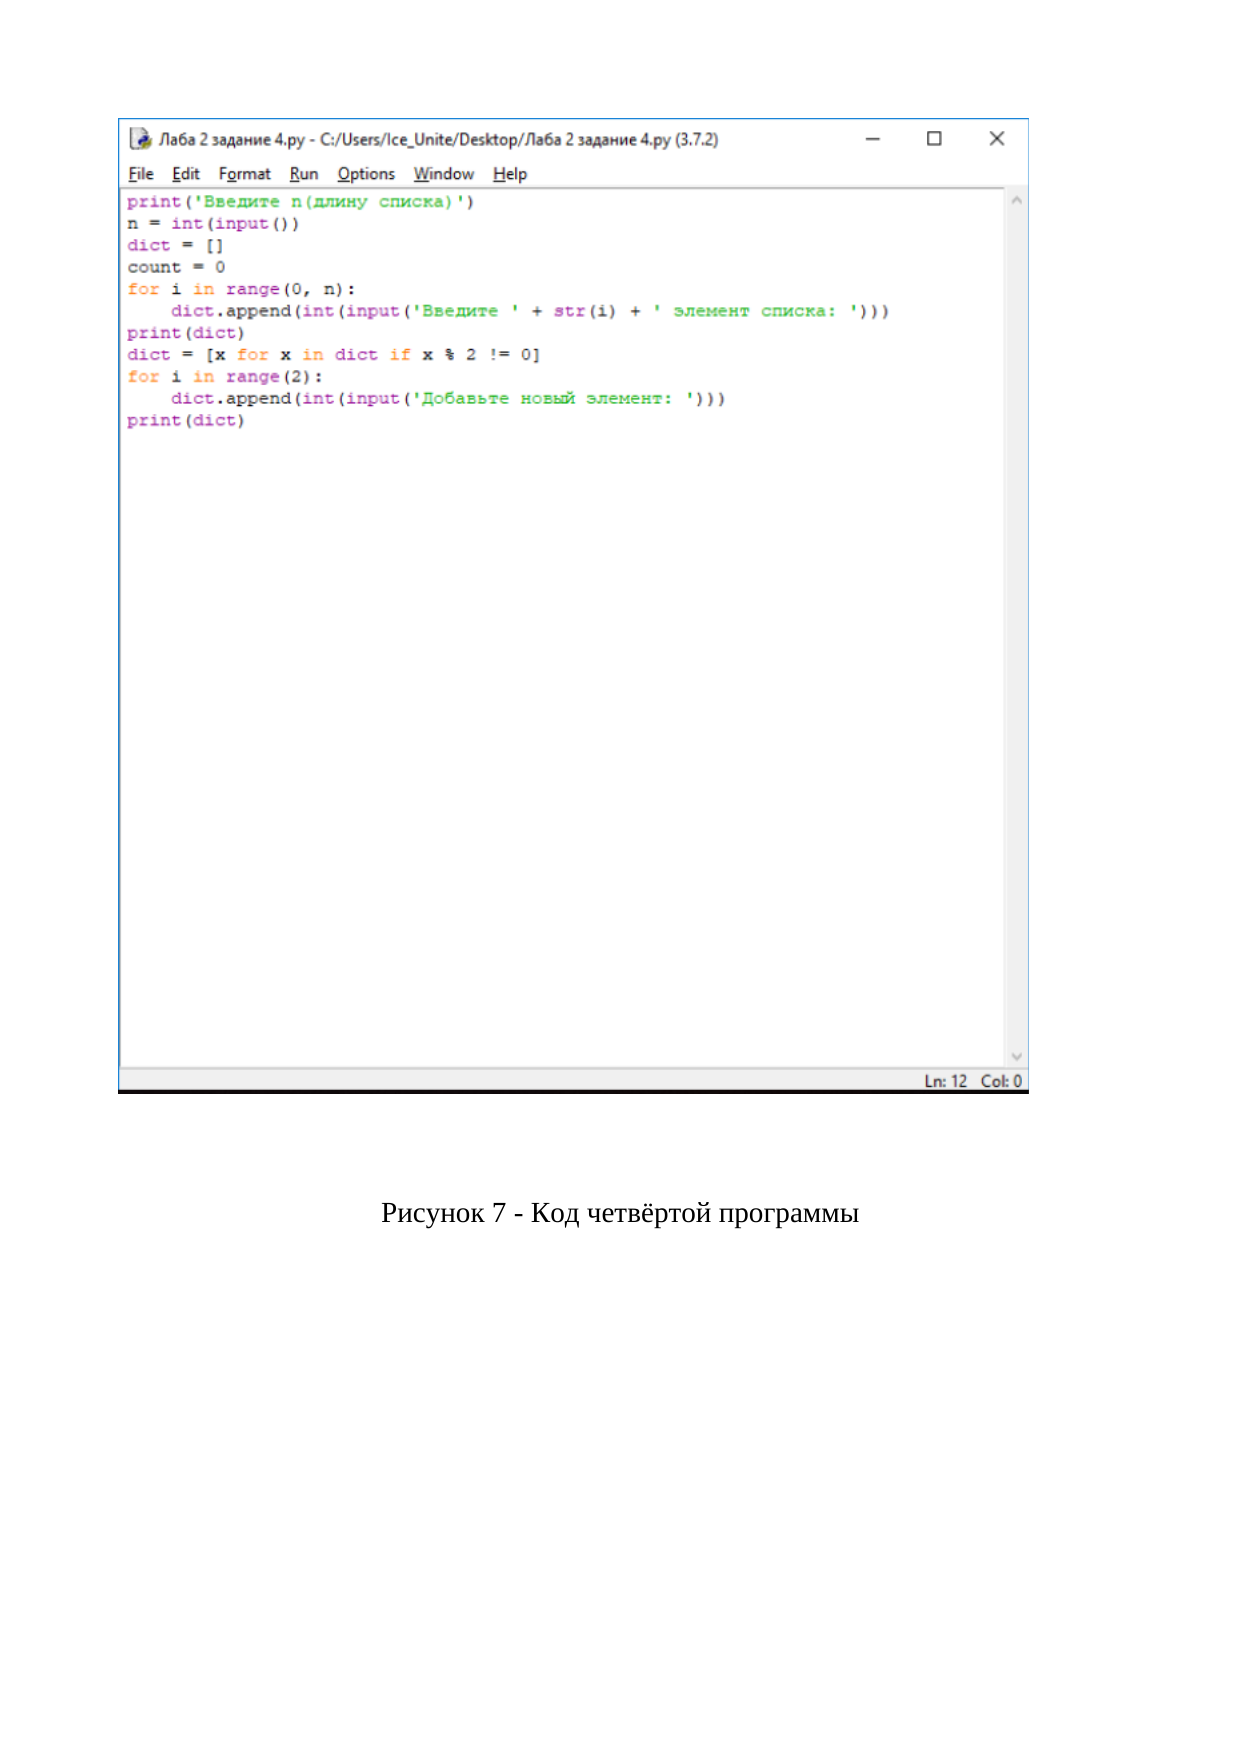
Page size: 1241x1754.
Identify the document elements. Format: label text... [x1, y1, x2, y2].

text Рисунок 7 - Код четвёртой программы [118, 1195, 1122, 1228]
